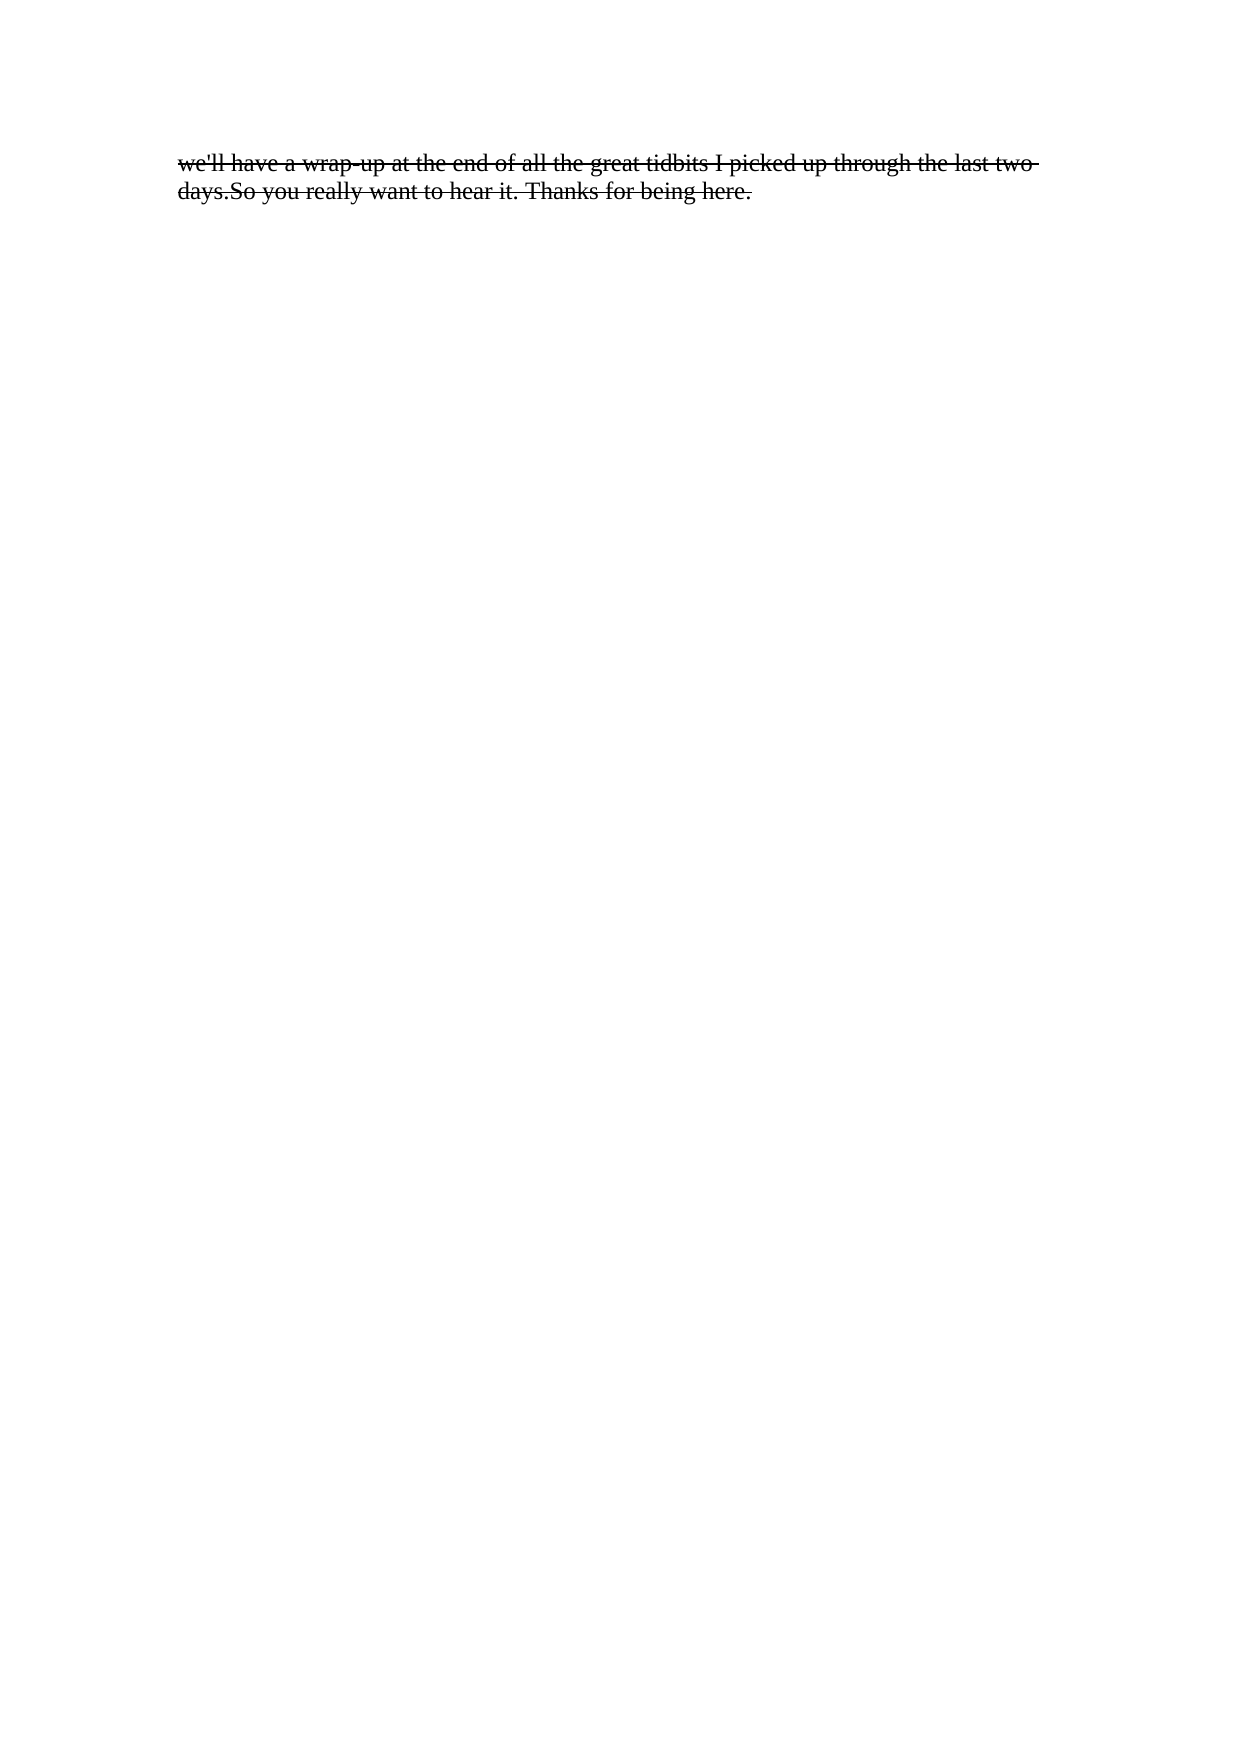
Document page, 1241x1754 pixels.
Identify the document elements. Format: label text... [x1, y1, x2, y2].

text we'll have a wrap-up at the end of all the great tidbits I picked up through the last two days.So you really want to hear it. Thanks for being here. [177, 148, 1063, 205]
